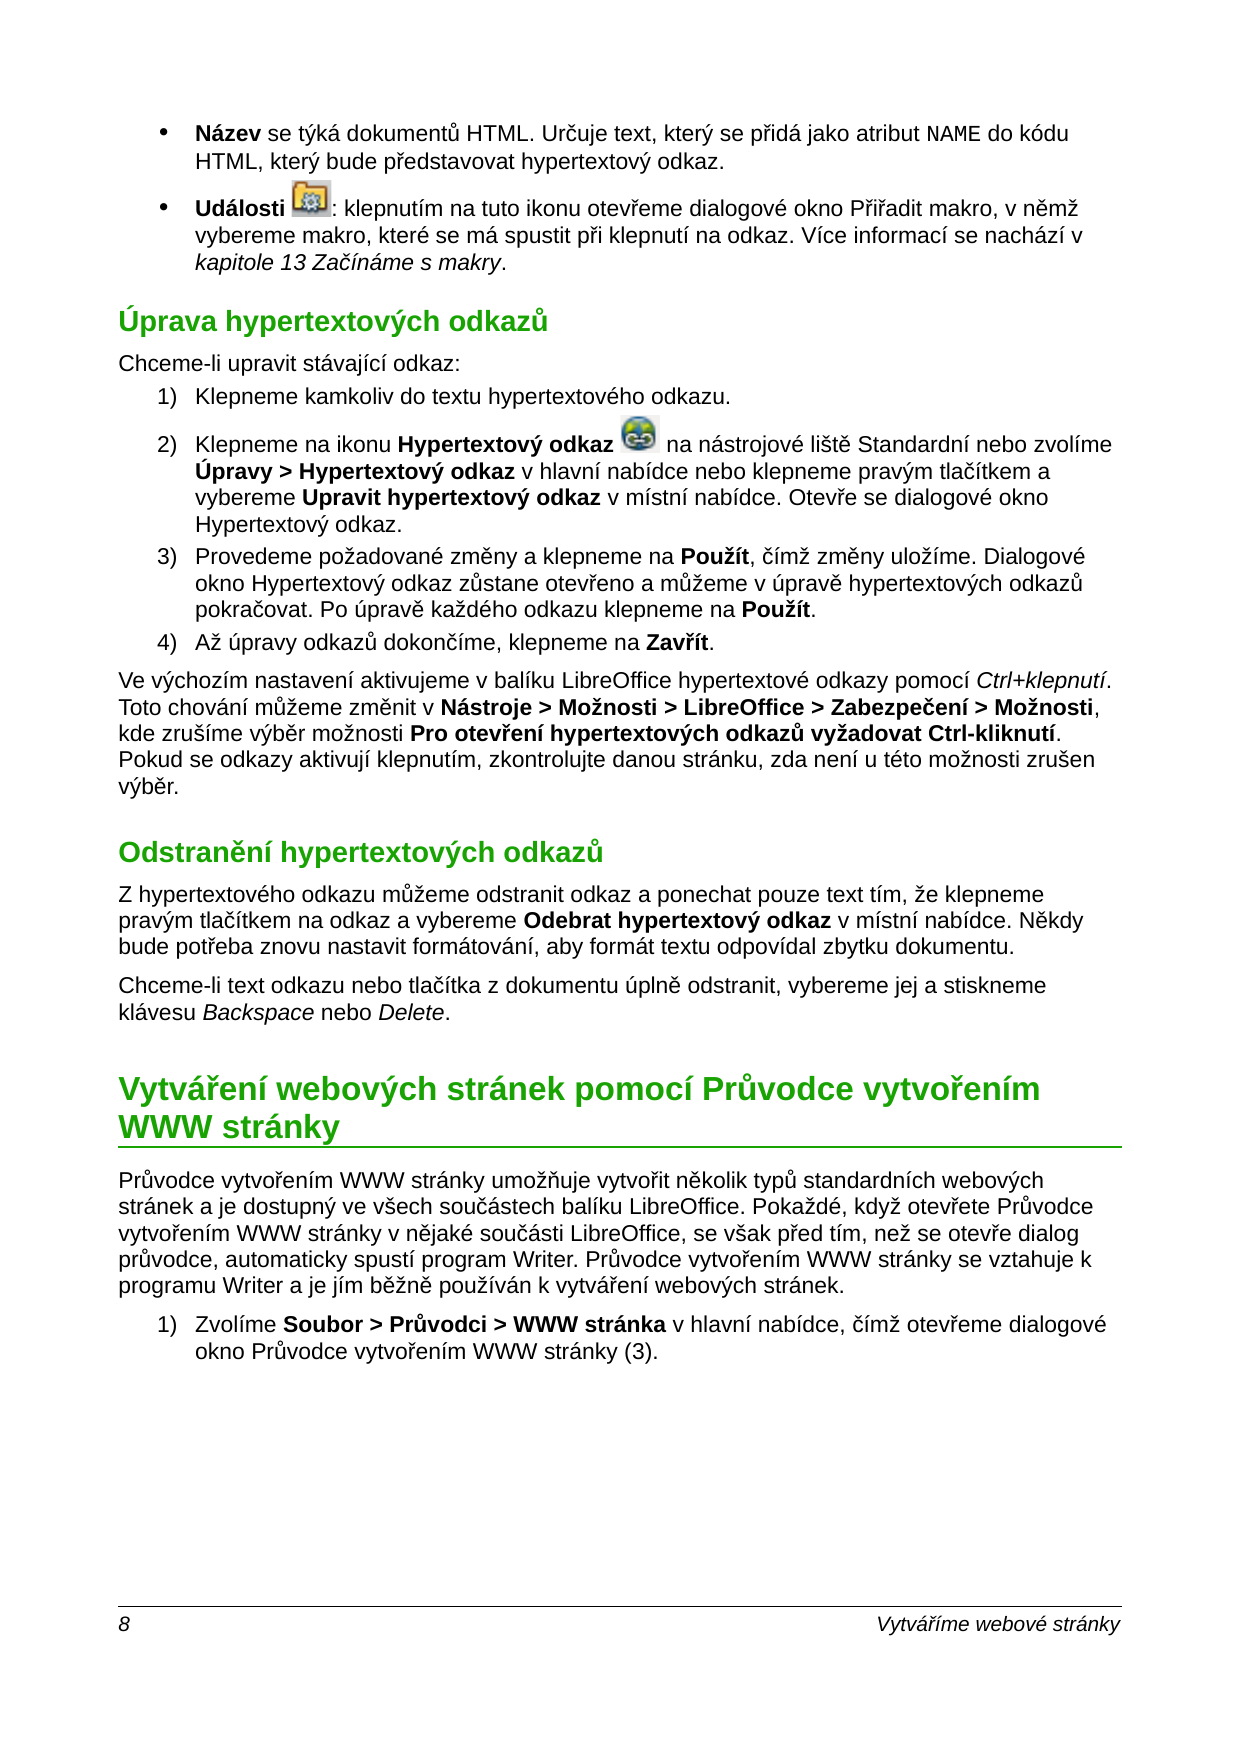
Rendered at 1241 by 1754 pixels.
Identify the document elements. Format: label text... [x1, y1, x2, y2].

list Provedeme požadované změny a klepneme na Použít, čímž změny uložíme. Dialogové okno Hypertextový odkaz zůstane otevřeno a můžeme v úpravě hypertextových odkazů pokračovat. Po úpravě každého odkazu klepneme na Použít. [177, 543, 1122, 622]
text Chceme-li text odkazu nebo tlačítka z dokumentu úplně odstranit, vybereme jej a stiskneme klávesu Backspace nebo Delete. [118, 972, 1122, 1025]
list Až úpravy odkazů dokončíme, klepneme na Zavřít. [177, 628, 1122, 655]
list Zvolíme Soubor > Průvodci > WWW stránka v hlavní nabídce, čímž otevřeme dialogové okno Průvodce vytvořením WWW stránky (obrázek 3). [177, 1311, 1122, 1364]
text Z hypertextového odkazu můžeme odstranit odkaz a ponechat pouze text tím, že klepneme pravým tlačítkem na odkaz a vybereme Odebrat hypertextový odkaz v místní nabídce. Někdy bude potřeba znovu nastavit formátování, aby formát textu odpovídal zbytku dokumentu. [118, 881, 1122, 959]
list Události : klepnutím na tuto ikonu otevřeme dialogové okno Přiřadit makro, v němž vybereme makro, které se má spustit při klepnutí na odkaz. Více informací se nachází v kapitole 13 Začínáme s makry. [156, 181, 1122, 275]
picture [620, 415, 660, 453]
list Název se týká dokumentů HTML. Určuje text, který se přidá jako atribut NAME do kódu HTML, který bude představovat hypertextový odkaz. [156, 118, 1122, 174]
picture [291, 180, 332, 217]
list Chceme-li upravit stávající odkaz: [118, 350, 1122, 376]
text Průvodce vytvořením WWW stránky umožňuje vytvořit několik typů standardních webových stránek a je dostupný ve všech součástech balíku LibreOffice. Pokaždé, když otevřete Průvodce vytvořením WWW stránky v nějaké součásti LibreOffice, se však před tím, než se otevře dialog průvodce, automaticky spustí program Writer. Průvodce vytvořením WWW stránky se vztahuje k programu Writer a je jím běžně používán k vytváření webových stránek. [118, 1167, 1122, 1299]
list Klepneme kamkoliv do textu hypertextového odkazu. [177, 383, 1122, 409]
list Klepneme na ikonu Hypertextový odkaz na nástrojové liště Standardní nebo zvolíme Úpravy > Hypertextový odkaz v hlavní nabídce nebo klepneme pravým tlačítkem a vybereme Upravit hypertextový odkaz v místní nabídce. Otevře se dialogové okno Hypertextový odkaz. [177, 416, 1122, 537]
subtitle Odstranění hypertextových odkazů [118, 834, 1122, 868]
subtitle Úprava hypertextových odkazů [118, 304, 1122, 338]
subtitle Vytváření webových stránek pomocí Průvodce vytvořením WWW stránky [118, 1069, 1122, 1146]
text Ve výchozím nastavení aktivujeme v balíku LibreOffice hypertextové odkazy pomocí Ctrl+klepnutí. Toto chování můžeme změnit v Nástroje > Možnosti > LibreOffice > Zabezpečení > Možnosti, kde zrušíme výběr možnosti Pro otevření hypertextových odkazů vyžadovat Ctrl-kliknutí. Pokud se odkazy aktivují klepnutím, zkontrolujte danou stránku, zda není u této možnosti zrušen výběr. [118, 667, 1122, 799]
